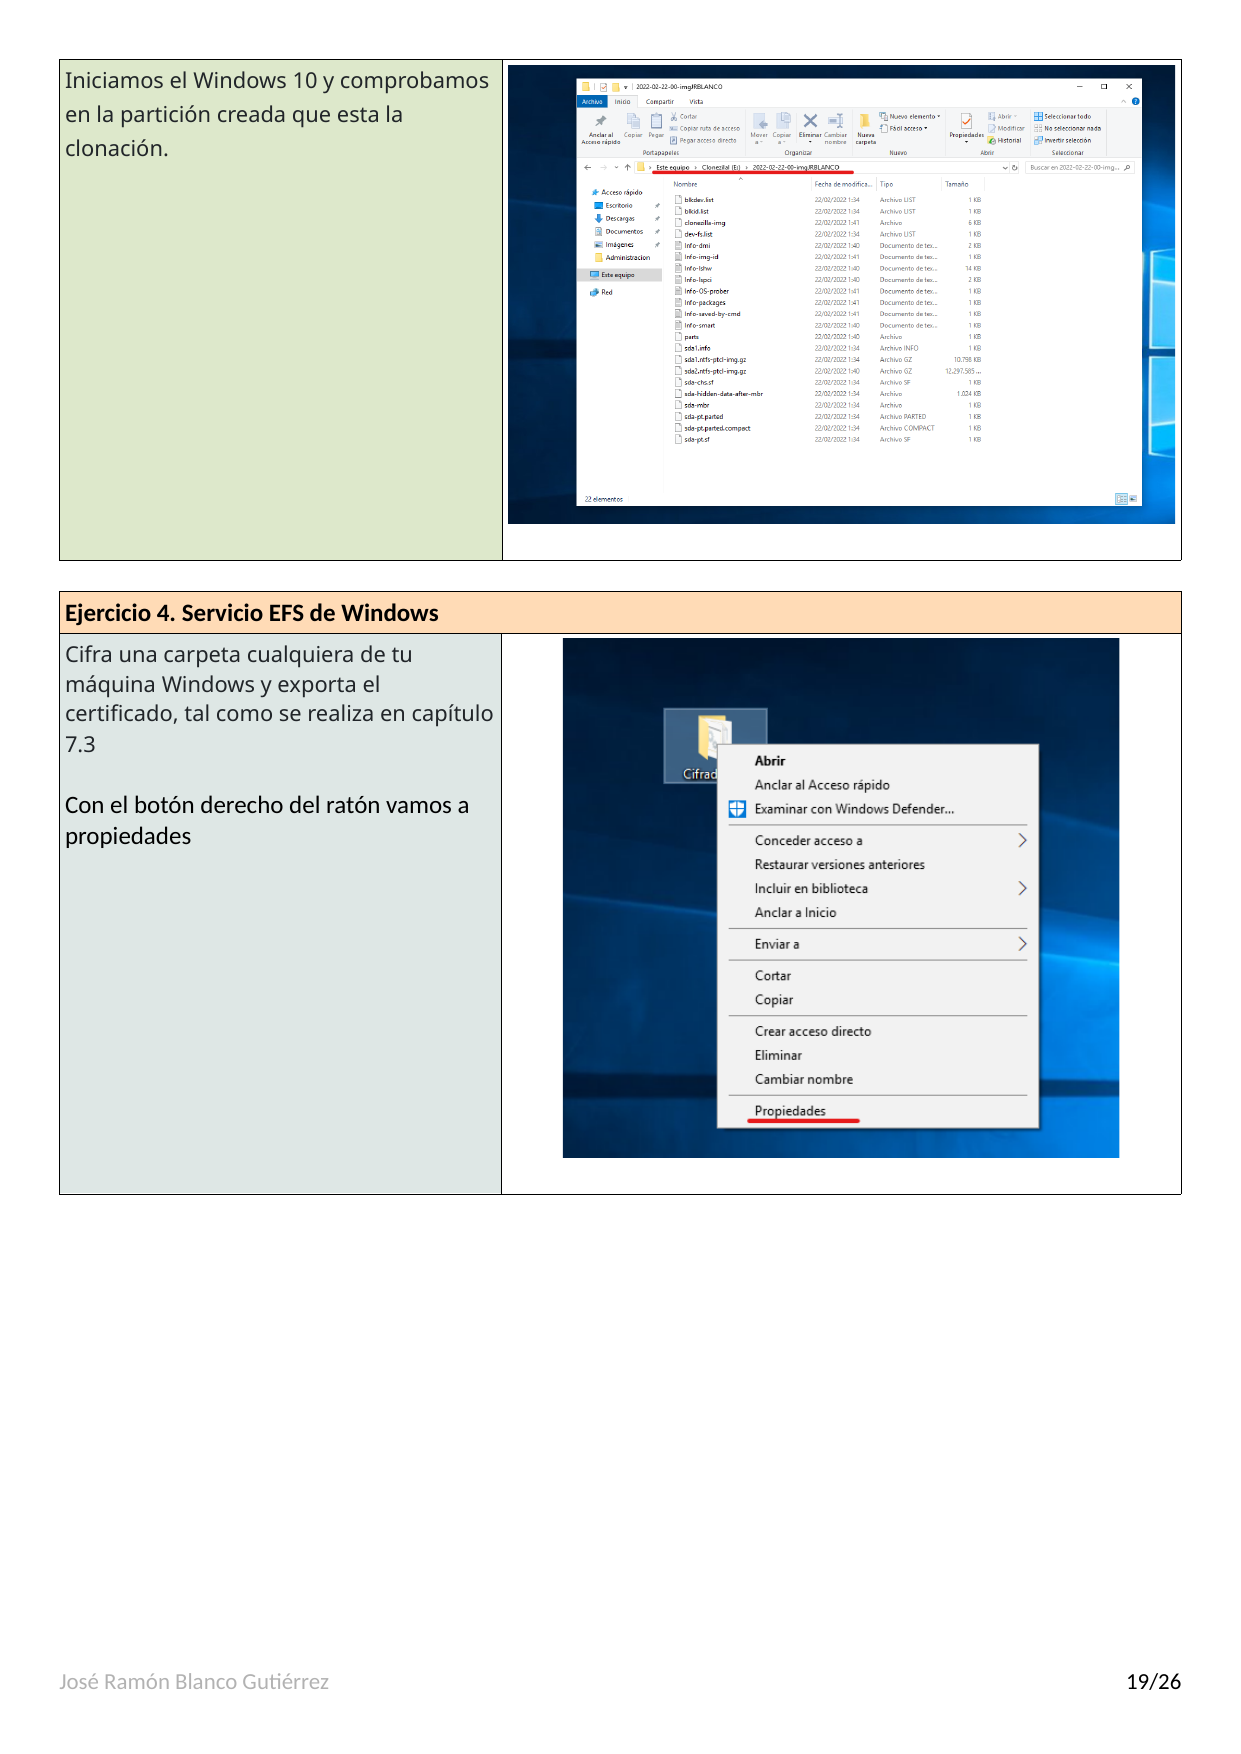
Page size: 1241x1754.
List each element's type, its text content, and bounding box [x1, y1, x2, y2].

table_cell [502, 634, 1181, 1193]
table_cell [503, 60, 1181, 560]
table_cell Cifra una carpeta cualquiera de tu máquina Windows y exporta el certificado, tal como se realiza en capítulo 7.3 Con el botón derecho del ratón vamos a propiedades [60, 634, 501, 1193]
picture [562, 638, 1120, 1158]
table_cell Iniciamos el Windows 10 y comprobamos en la partición creada que esta la clonación. [60, 60, 502, 560]
table_header Ejercicio 4. Servicio EFS de Windows [60, 592, 1181, 633]
picture [508, 65, 1176, 524]
